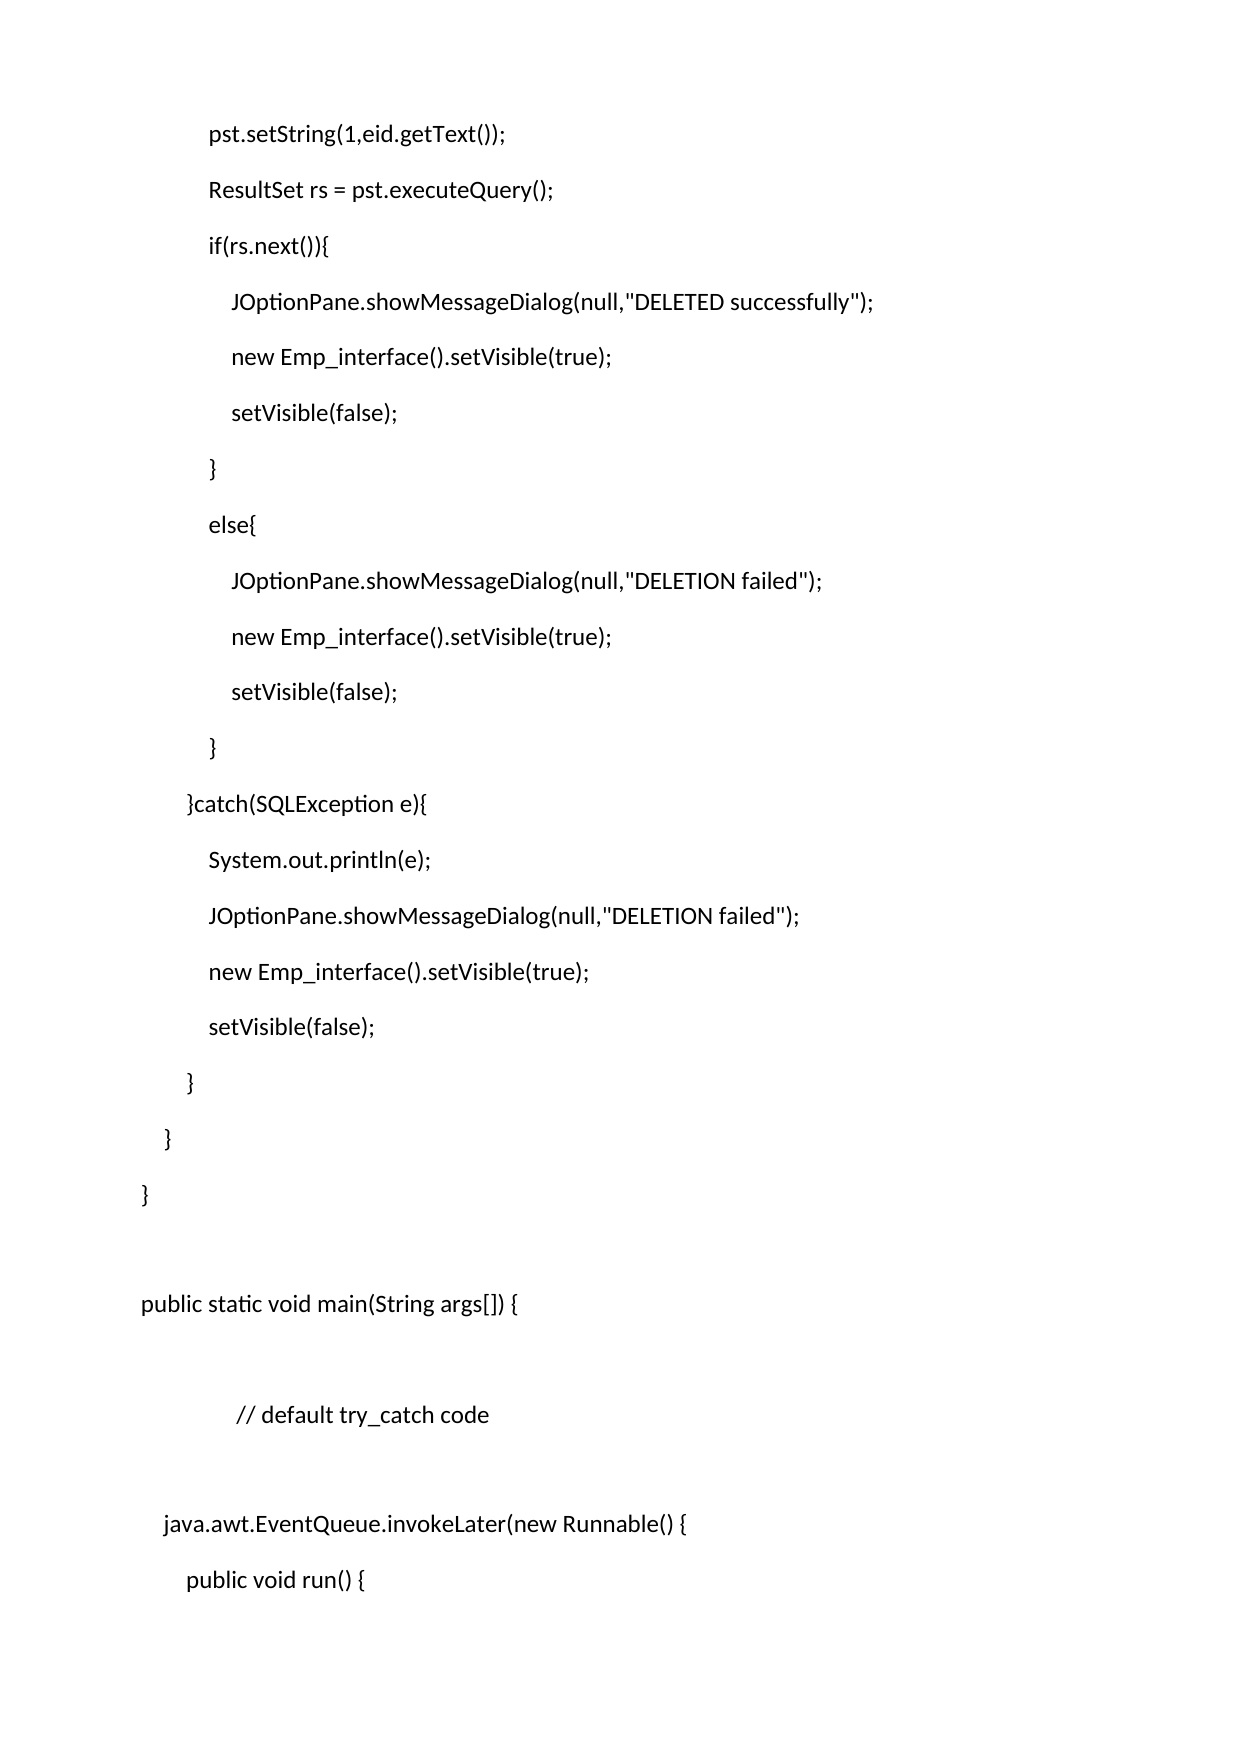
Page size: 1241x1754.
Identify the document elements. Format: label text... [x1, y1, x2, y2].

text new Emp_interface().setVisible(true); [118, 341, 1122, 372]
text } [118, 732, 1122, 763]
text } [118, 1123, 1122, 1154]
text System.out.println(e); [118, 844, 1122, 874]
text pst.setString(1,eid.getText()); [118, 118, 1122, 149]
text } [118, 1179, 1122, 1209]
text } [118, 1067, 1122, 1098]
text public void run() { [118, 1564, 1122, 1595]
text new Emp_interface().setVisible(true); [118, 621, 1122, 651]
text if(rs.next()){ [118, 230, 1122, 260]
text JOptionPane.showMessageDialog(null,"DELETED successfully"); [118, 286, 1122, 316]
text JOptionPane.showMessageDialog(null,"DELETION failed"); [118, 900, 1122, 930]
text setVisible(false); [118, 397, 1122, 428]
text setVisible(false); [118, 676, 1122, 707]
text else{ [118, 509, 1122, 539]
text java.awt.EventQueue.invokeLater(new Runnable() { [118, 1508, 1122, 1539]
text JOptionPane.showMessageDialog(null,"DELETION failed"); [118, 565, 1122, 595]
text setVisible(false); [118, 1011, 1122, 1042]
text new Emp_interface().setVisible(true); [118, 956, 1122, 986]
text }catch(SQLException e){ [118, 788, 1122, 819]
text // default try_catch code [118, 1399, 1122, 1430]
text ResultSet rs = pst.executeQuery(); [118, 174, 1122, 204]
text public static void main(String args[]) { [118, 1288, 1122, 1318]
text } [118, 453, 1122, 484]
